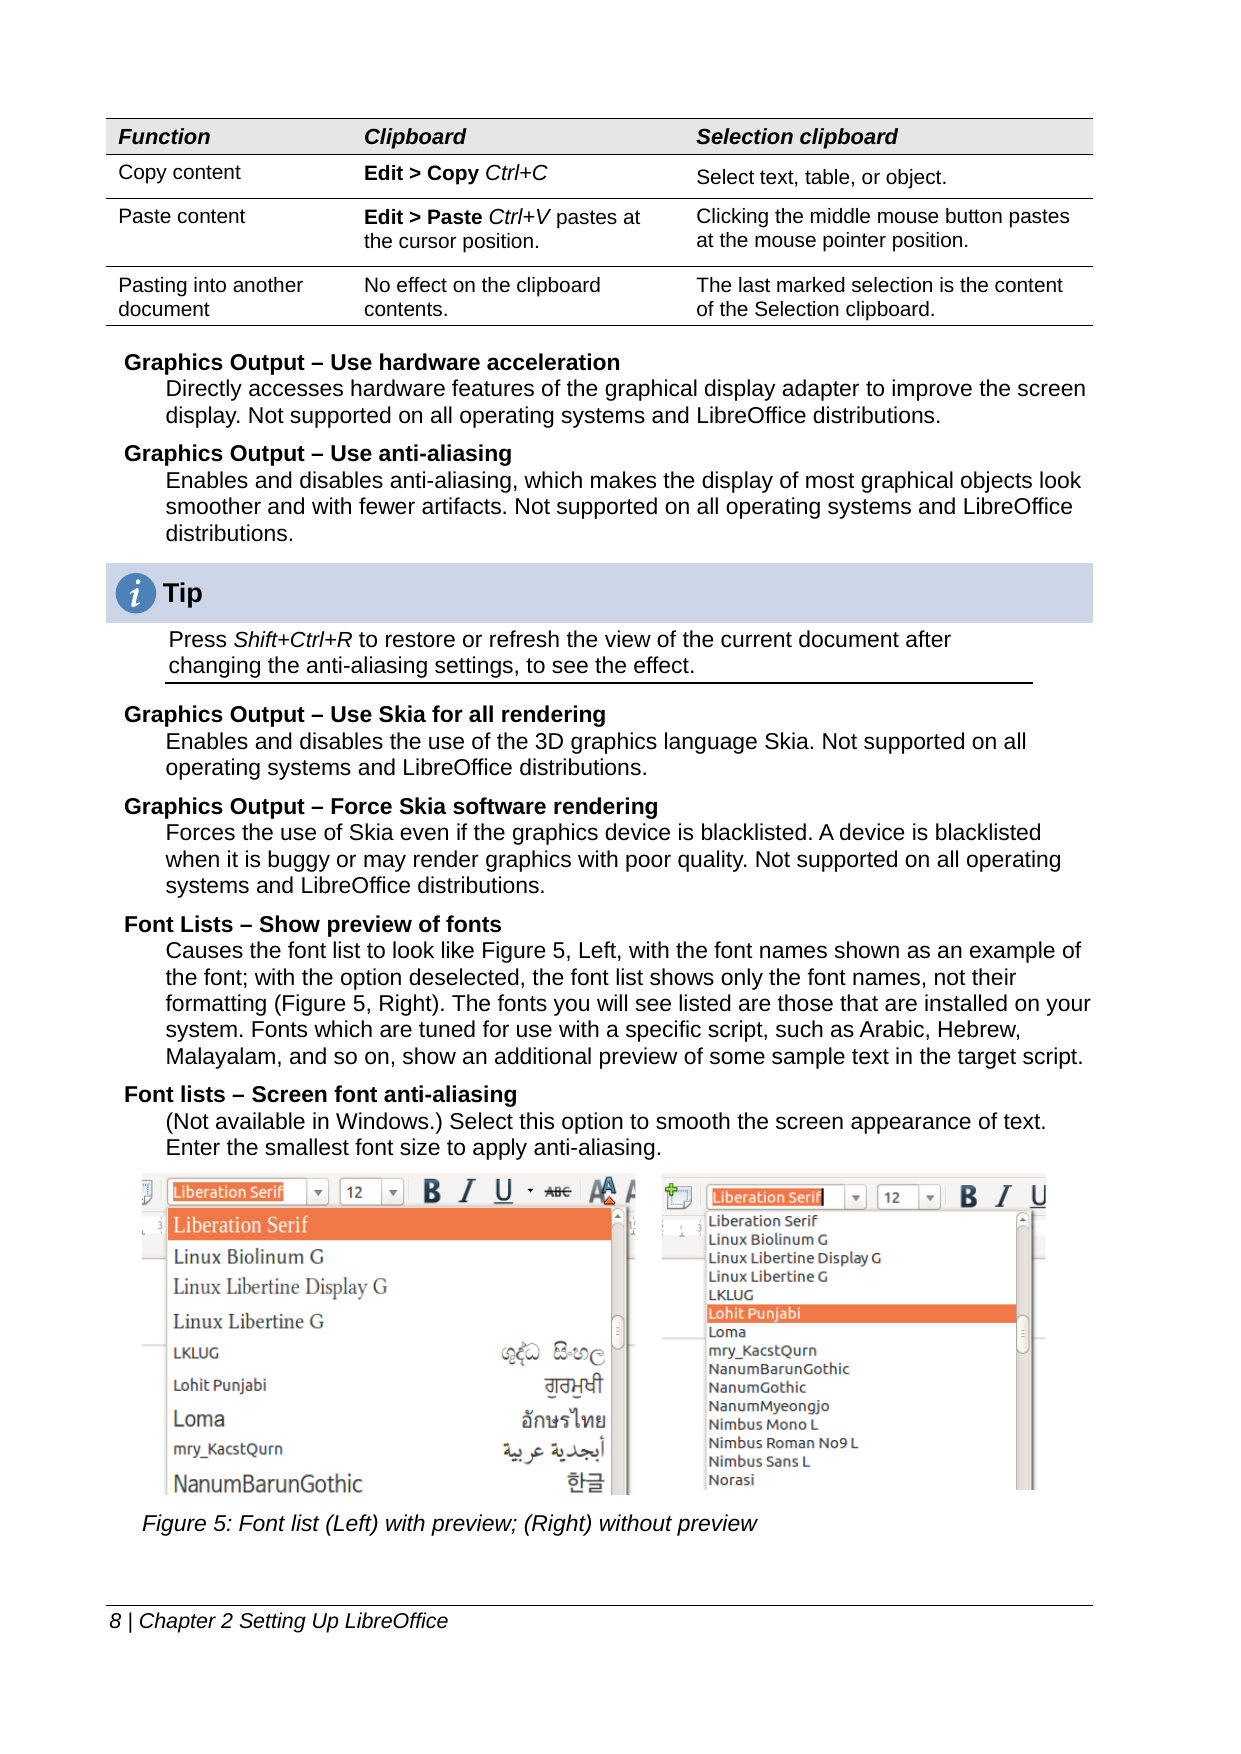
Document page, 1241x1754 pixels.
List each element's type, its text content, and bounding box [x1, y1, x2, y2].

table_cell Clicking the middle mouse button pastes at the mouse pointer position. [684, 199, 1093, 266]
table_cell Edit > Copy Ctrl+C [352, 155, 684, 198]
text Causes the font list to look like Figure 5, Left, with the font names shown as an example of the font; with the option deselected, the font list shows only the font names, not their formatting (Figure 5, Right). The fonts you will see listed are those that are installed on your system. Fonts which are tuned for use with a specific script, such as Arabic, Hebrew, Malayalam, and so on, show an additional preview of some sample text in the target script. [165, 937, 1093, 1069]
table_header Selection clipboard [684, 119, 1093, 154]
table_cell Figure 5: Font list (Left) with preview; (Right) without preview [142, 1510, 1057, 1537]
text Enables and disables the use of the 3D graphics language Skia. Not supported on all operating systems and LibreOffice distributions. [165, 728, 1093, 780]
table_cell Edit > Paste Ctrl+V pastes at the cursor position. [352, 199, 684, 266]
picture [661, 1173, 1046, 1490]
table_header Function [106, 119, 352, 154]
text Directly accesses hardware features of the graphical display adapter to improve the screen display. Not supported on all operating systems and LibreOffice distributions. [165, 375, 1093, 428]
text Graphics Output – Use anti-aliasing [124, 440, 1093, 467]
table_cell Select text, table, or object. [684, 155, 1093, 198]
text Enables and disables anti-aliasing, which makes the display of most graphical objects look smoother and with fewer artifacts. Not supported on all operating systems and LibreOffice distributions. [165, 467, 1093, 546]
text Font lists – Screen font anti-aliasing [124, 1081, 1093, 1108]
table_header [142, 1173, 662, 1510]
table_cell The last marked selection is the content of the Selection clipboard. [684, 267, 1093, 325]
picture [141, 1173, 636, 1495]
table_cell No effect on the clipboard contents. [352, 267, 684, 325]
table_header Clipboard [352, 119, 684, 154]
text Graphics Output – Use Skia for all rendering [124, 701, 1093, 728]
text Forces the use of Skia even if the graphics device is blacklisted. A device is blacklisted when it is buggy or may render graphics with poor quality. Not supported on all operating systems and LibreOffice distributions. [165, 819, 1093, 898]
table_header [662, 1173, 1057, 1510]
table_cell Pasting into another document [106, 267, 352, 325]
table_cell Paste content [106, 199, 352, 266]
text Graphics Output – Use hardware acceleration [124, 349, 1093, 375]
text Font Lists – Show preview of fonts [124, 911, 1093, 937]
text Graphics Output – Force Skia software rendering [124, 793, 1093, 819]
text (Not available in Windows.) Select this option to smooth the screen appearance of text. Enter the smallest font size to apply anti-aliasing. [165, 1108, 1093, 1161]
table_cell Copy content [106, 155, 352, 198]
subtitle Tip [106, 563, 1093, 623]
text Press Shift+Ctrl+R to restore or refresh the view of the current document after changing the anti-aliasing settings, to see the effect. [165, 623, 1033, 682]
